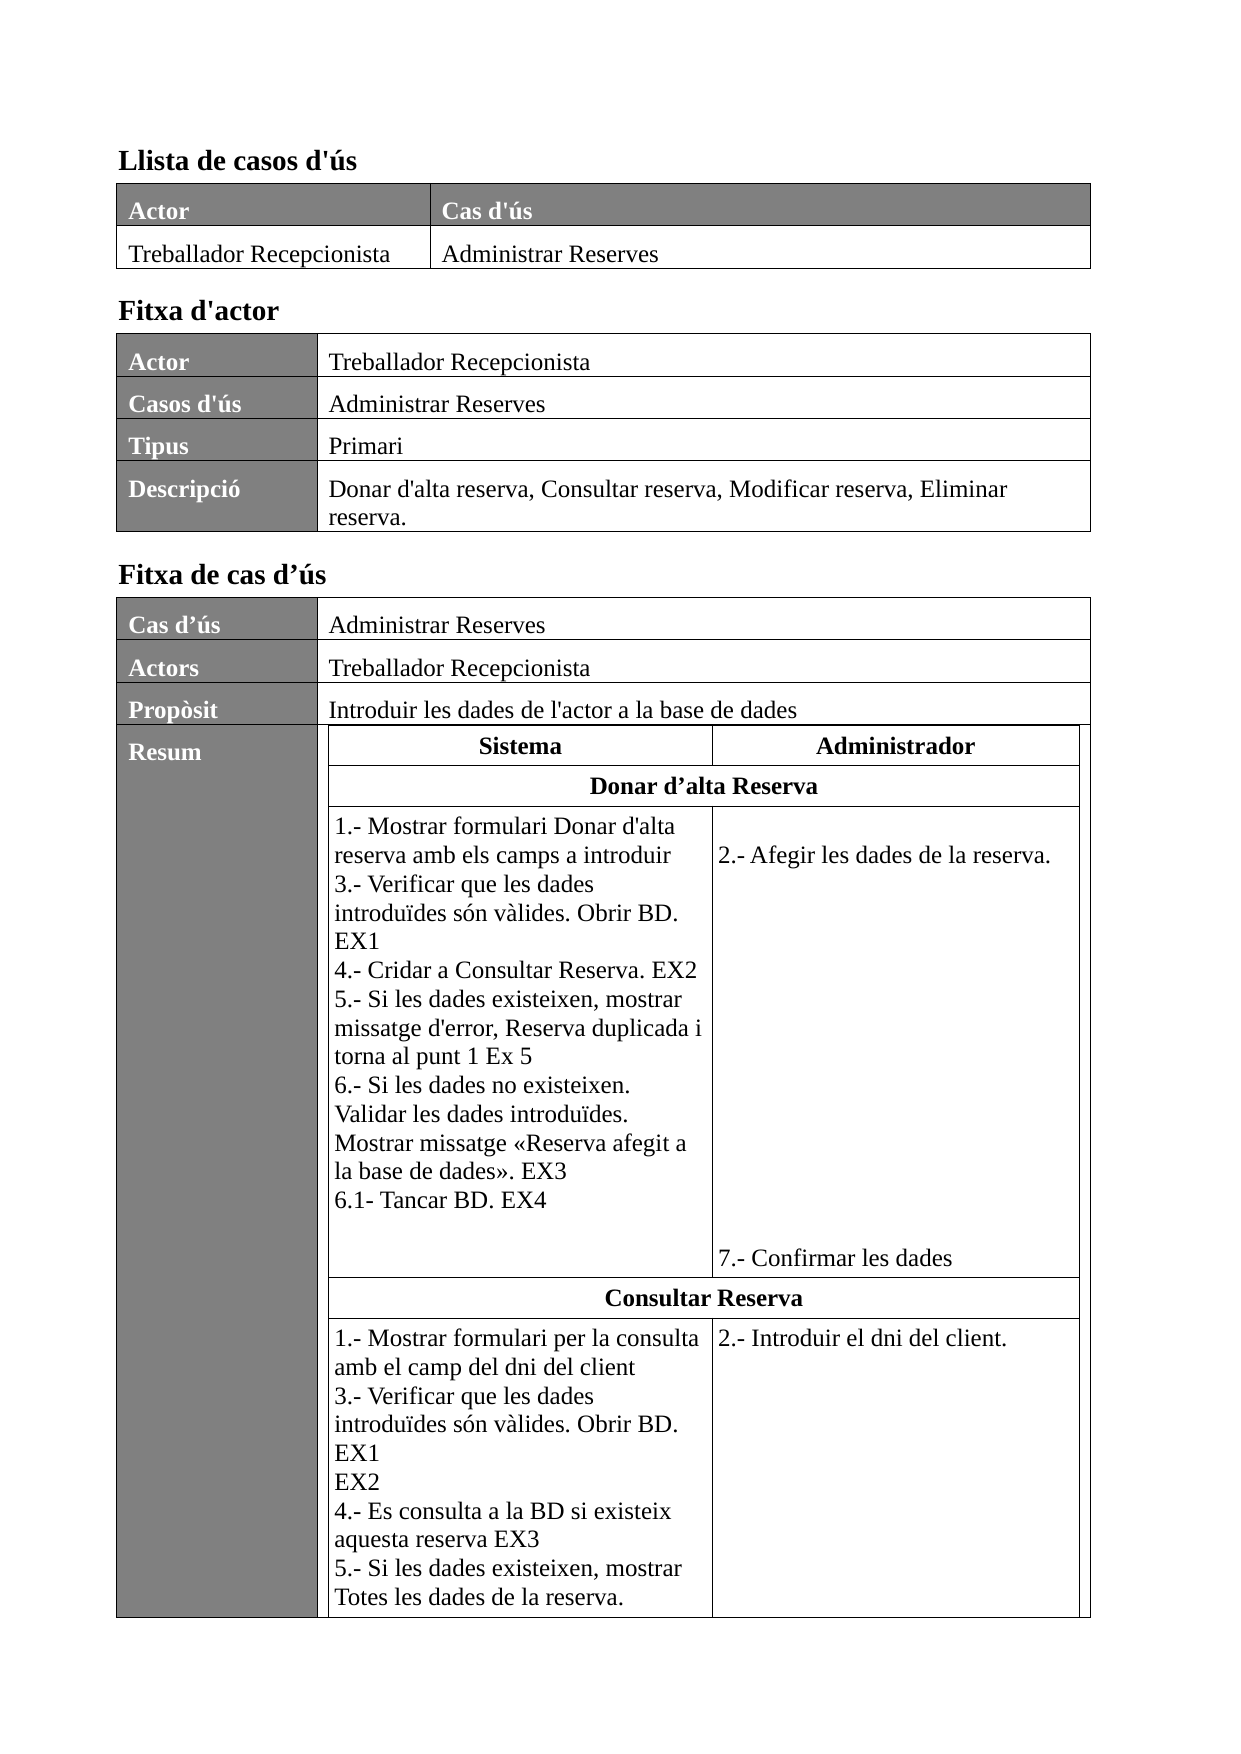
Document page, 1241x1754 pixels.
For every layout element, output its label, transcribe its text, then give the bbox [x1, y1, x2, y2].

table_cell Donar d'alta reserva, Consultar reserva, Modificar reserva, Eliminar reserva. [318, 461, 1090, 531]
table_cell Administrar Reserves [431, 226, 1090, 267]
table_cell Resum [117, 725, 317, 1617]
table_cell [318, 725, 328, 1617]
table_cell 1.- Mostrar formulari per la consulta amb el camp del dni del client 3.- Verificar que les dades introduïdes són vàlides. Obrir BD. EX1 EX2 4.- Es consulta a la BD si existeix aquesta reserva EX3 5.- Si les dades existeixen, mostrar Totes les dades de la reserva. [329, 1319, 712, 1617]
table_header Actor [117, 334, 317, 376]
table_cell Administrar Reserves [318, 377, 1090, 418]
table_cell Tipus [117, 419, 317, 460]
table_cell 2.- Afegir les dades de la reserva. 7.- Confirmar les dades [713, 807, 1079, 1277]
table_header Administrar Reserves [318, 598, 1090, 639]
table_header Cas d’ús [117, 598, 317, 639]
table_cell [1080, 725, 1090, 1617]
table_header Administrador [713, 726, 1079, 765]
subtitle Fitxa de cas d’ús [118, 557, 1122, 591]
table_cell Donar d’alta Reserva [329, 766, 1079, 806]
table_cell Casos d'ús [117, 377, 317, 418]
table_header Actor [117, 184, 430, 225]
table_cell Treballador Recepcionista [117, 226, 430, 267]
table_cell Actors [117, 640, 317, 682]
table_cell 1.- Mostrar formulari Donar d'alta reserva amb els camps a introduir 3.- Verificar que les dades introduïdes són vàlides. Obrir BD. EX1 4.- Cridar a Consultar Reserva. EX2 5.- Si les dades existeixen, mostrar missatge d'error, Reserva duplicada i torna al punt 1 Ex 5 6.- Si les dades no existeixen. Validar les dades introduïdes. Mostrar missatge «Reserva afegit a la base de dades». EX3 6.1- Tancar BD. EX4 [329, 807, 712, 1277]
table_cell Propòsit [117, 683, 317, 724]
table_cell 2.- Introduir el dni del client. [713, 1319, 1079, 1617]
table_header Treballador Recepcionista [318, 334, 1090, 376]
subtitle Fitxa d'actor [118, 293, 1122, 327]
subtitle Llista de casos d'ús [118, 143, 1122, 177]
table_header Cas d'ús [431, 184, 1090, 225]
table_header Sistema [329, 726, 712, 765]
table_cell Descripció [117, 461, 317, 531]
table_cell Treballador Recepcionista [318, 640, 1090, 682]
table_cell Consultar Reserva [329, 1278, 1079, 1317]
table_cell Introduir les dades de l'actor a la base de dades [318, 683, 1090, 724]
table_cell Primari [318, 419, 1090, 460]
